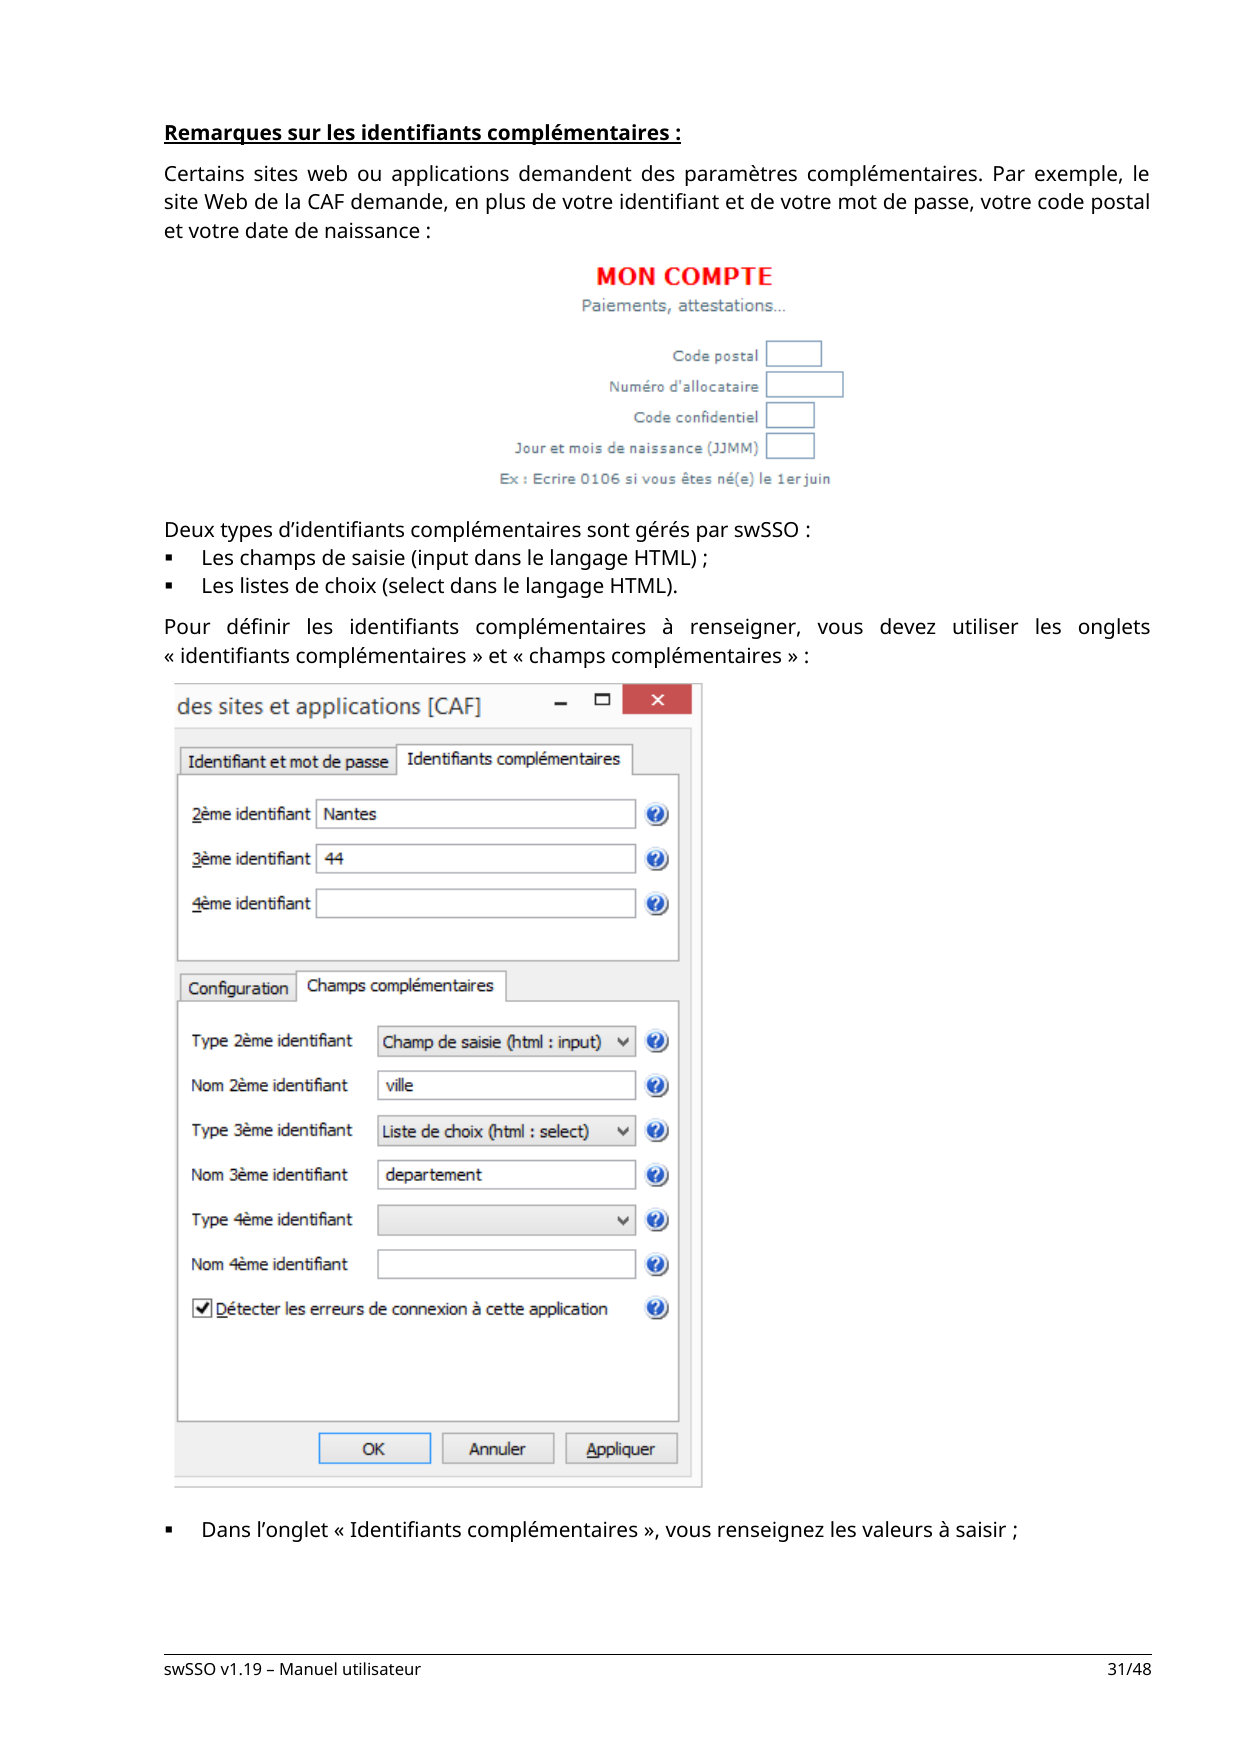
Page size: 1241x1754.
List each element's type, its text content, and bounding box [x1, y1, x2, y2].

list Remarques sur les identifiants complémentaires : [164, 118, 1152, 147]
list Dans l’onglet « Identifiants complémentaires », vous renseignez les valeurs à saisir ; [164, 1516, 1152, 1544]
list Les champs de saisie (input dans le langage HTML) ; [164, 543, 1152, 572]
list Deux types d’identifiants complémentaires sont gérés par swSSO : [164, 515, 1152, 543]
text Pour définir les identifiants complémentaires à renseigner, vous devez utiliser les onglets « identifiants complémentaires » et « champs complémentaires » : [164, 612, 1152, 669]
picture [486, 253, 867, 506]
text Certains sites web ou applications demandent des paramètres complémentaires. Par exemple, le site Web de la CAF demande, en plus de votre identifiant et de votre mot de passe, votre code postal et votre date de naissance : [164, 159, 1152, 244]
list Les listes de choix (select dans le langage HTML). [164, 572, 1152, 600]
